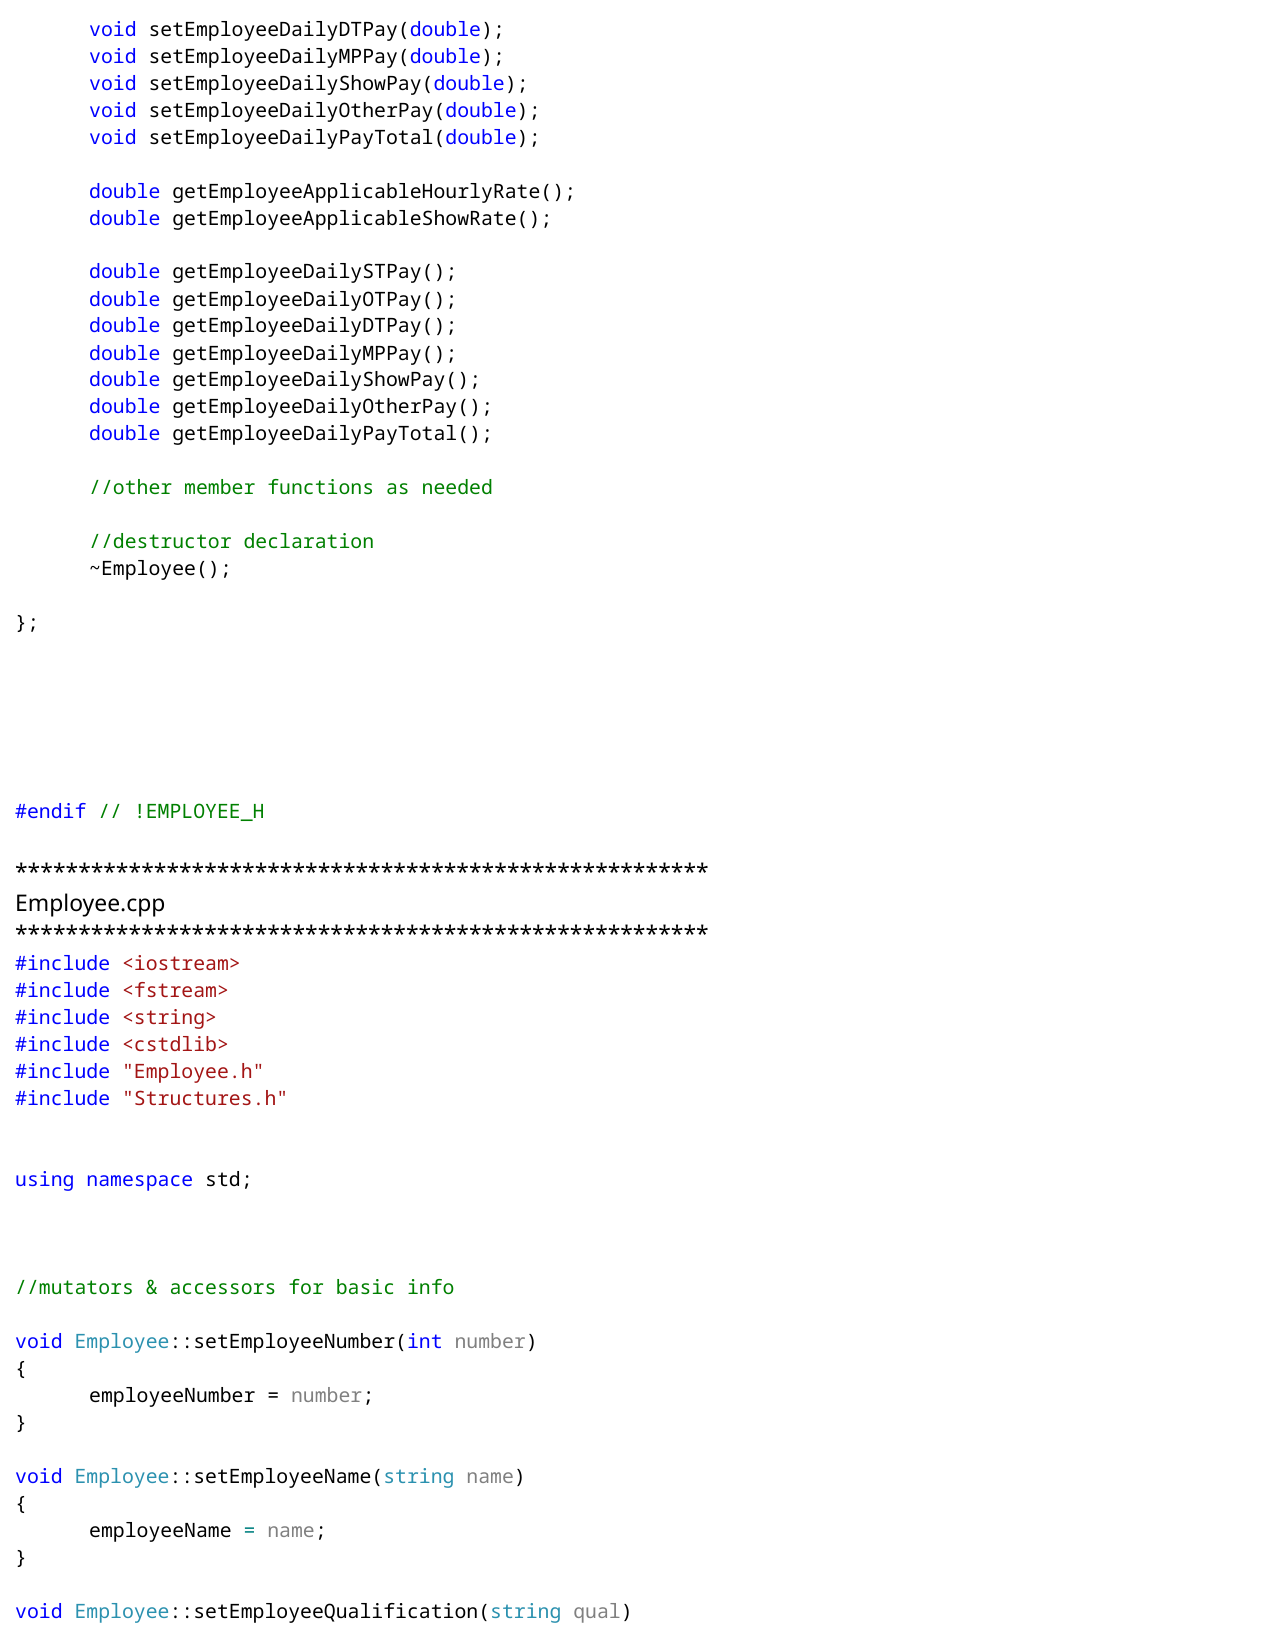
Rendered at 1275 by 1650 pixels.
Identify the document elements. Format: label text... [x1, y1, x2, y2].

text Employee.cpp [15, 887, 1260, 918]
text void setEmployeeDailyMPPay(double); [15, 42, 1260, 69]
text #include "Structures.h" [15, 1084, 1260, 1111]
text //destructor declaration [15, 528, 1260, 554]
text double getEmployeeDailyOtherPay(); [15, 393, 1260, 420]
text employeeNumber = number; [15, 1381, 1260, 1408]
text #include "Employee.h" [15, 1057, 1260, 1084]
text double getEmployeeDailyDTPay(); [15, 312, 1260, 339]
text void setEmployeeDailyShowPay(double); [15, 69, 1260, 96]
text #include <string> [15, 1003, 1260, 1030]
text ******************************************************* [15, 856, 1260, 887]
text } [15, 1408, 1260, 1435]
text void Employee::setEmployeeQualification(string qual) [15, 1597, 1260, 1624]
text double getEmployeeApplicableShowRate(); [15, 204, 1260, 231]
text #include <cstdlib> [15, 1030, 1260, 1057]
text ~Employee(); [15, 554, 1260, 582]
text }; [15, 608, 1260, 636]
text double getEmployeeDailyShowPay(); [15, 366, 1260, 393]
text //other member functions as needed [15, 474, 1260, 501]
text double getEmployeeDailySTPay(); [15, 258, 1260, 285]
text void Employee::setEmployeeName(string name) [15, 1462, 1260, 1489]
text double getEmployeeDailyMPPay(); [15, 339, 1260, 366]
text double getEmployeeDailyOTPay(); [15, 285, 1260, 312]
text void setEmployeeDailyDTPay(double); [15, 15, 1260, 42]
text void setEmployeeDailyPayTotal(double); [15, 123, 1260, 150]
text } [15, 1543, 1260, 1570]
text double getEmployeeDailyPayTotal(); [15, 420, 1260, 447]
text double getEmployeeApplicableHourlyRate(); [15, 177, 1260, 204]
text #include <fstream> [15, 976, 1260, 1003]
text using namespace std; [15, 1165, 1260, 1192]
text void setEmployeeDailyOtherPay(double); [15, 96, 1260, 123]
text //mutators & accessors for basic info [15, 1273, 1260, 1300]
text { [15, 1354, 1260, 1381]
text void Employee::setEmployeeNumber(int number) [15, 1327, 1260, 1354]
text #include <iostream> [15, 949, 1260, 976]
text employeeName = name; [15, 1516, 1260, 1543]
text ******************************************************* [15, 918, 1260, 949]
text #endif // !EMPLOYEE_H [15, 797, 1260, 824]
text { [15, 1489, 1260, 1516]
